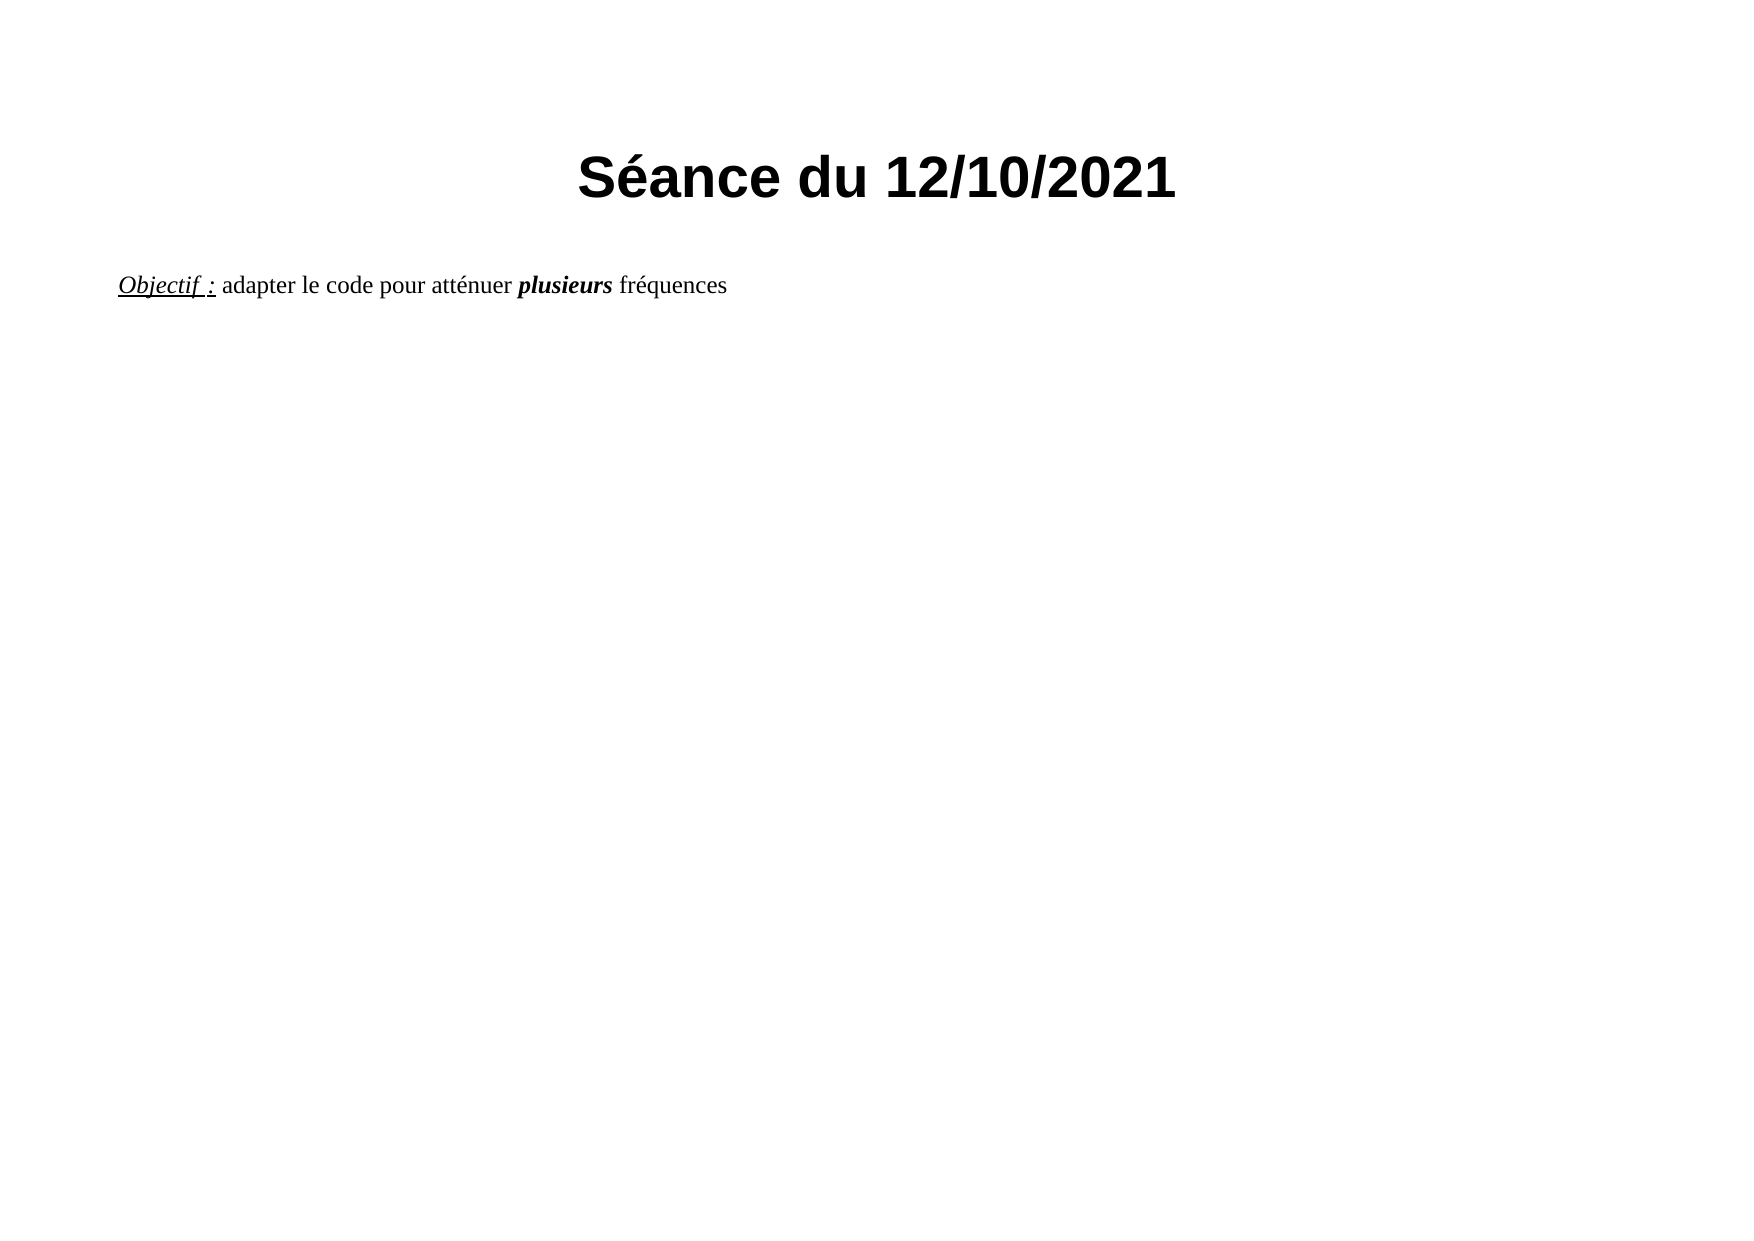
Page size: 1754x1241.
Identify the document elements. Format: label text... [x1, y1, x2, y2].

text Objectif : adapter le code pour atténuer plusieurs fréquences [118, 270, 1636, 299]
title Séance du 12/10/2021 [118, 143, 1636, 210]
